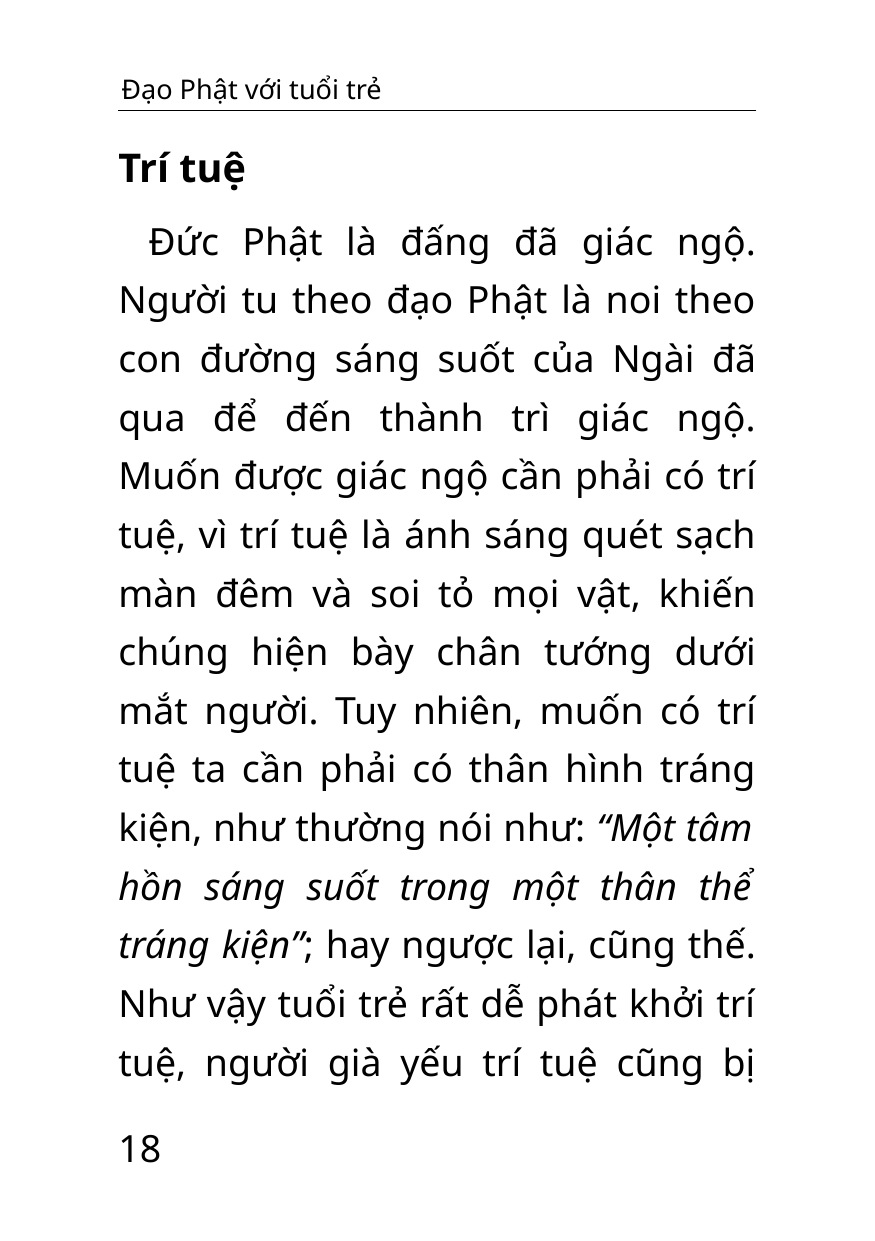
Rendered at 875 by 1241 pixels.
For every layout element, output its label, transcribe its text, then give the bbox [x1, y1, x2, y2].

text Ðức Phật là đấng đã giác ngộ. Người tu theo đạo Phật là noi theo con đường sáng suốt của Ngài đã qua để đến thành trì giác ngộ. Muốn được giác ngộ cần phải có trí tuệ, vì trí tuệ là ánh sáng quét sạch màn đêm và soi tỏ mọi vật, khiến chúng hiện bày chân tướng dưới mắt người. Tuy nhiên, muốn có trí tuệ ta cần phải có thân hình tráng kiện, như thường nói như: “Một tâm hồn sáng suốt trong một thân thể tráng kiện”; hay ngược lại, cũng thế. Như vậy tuổi trẻ rất dễ phát khởi trí tuệ, người già yếu trí tuệ cũng bị [118, 215, 756, 1087]
subtitle Trí tuệ [118, 141, 756, 194]
